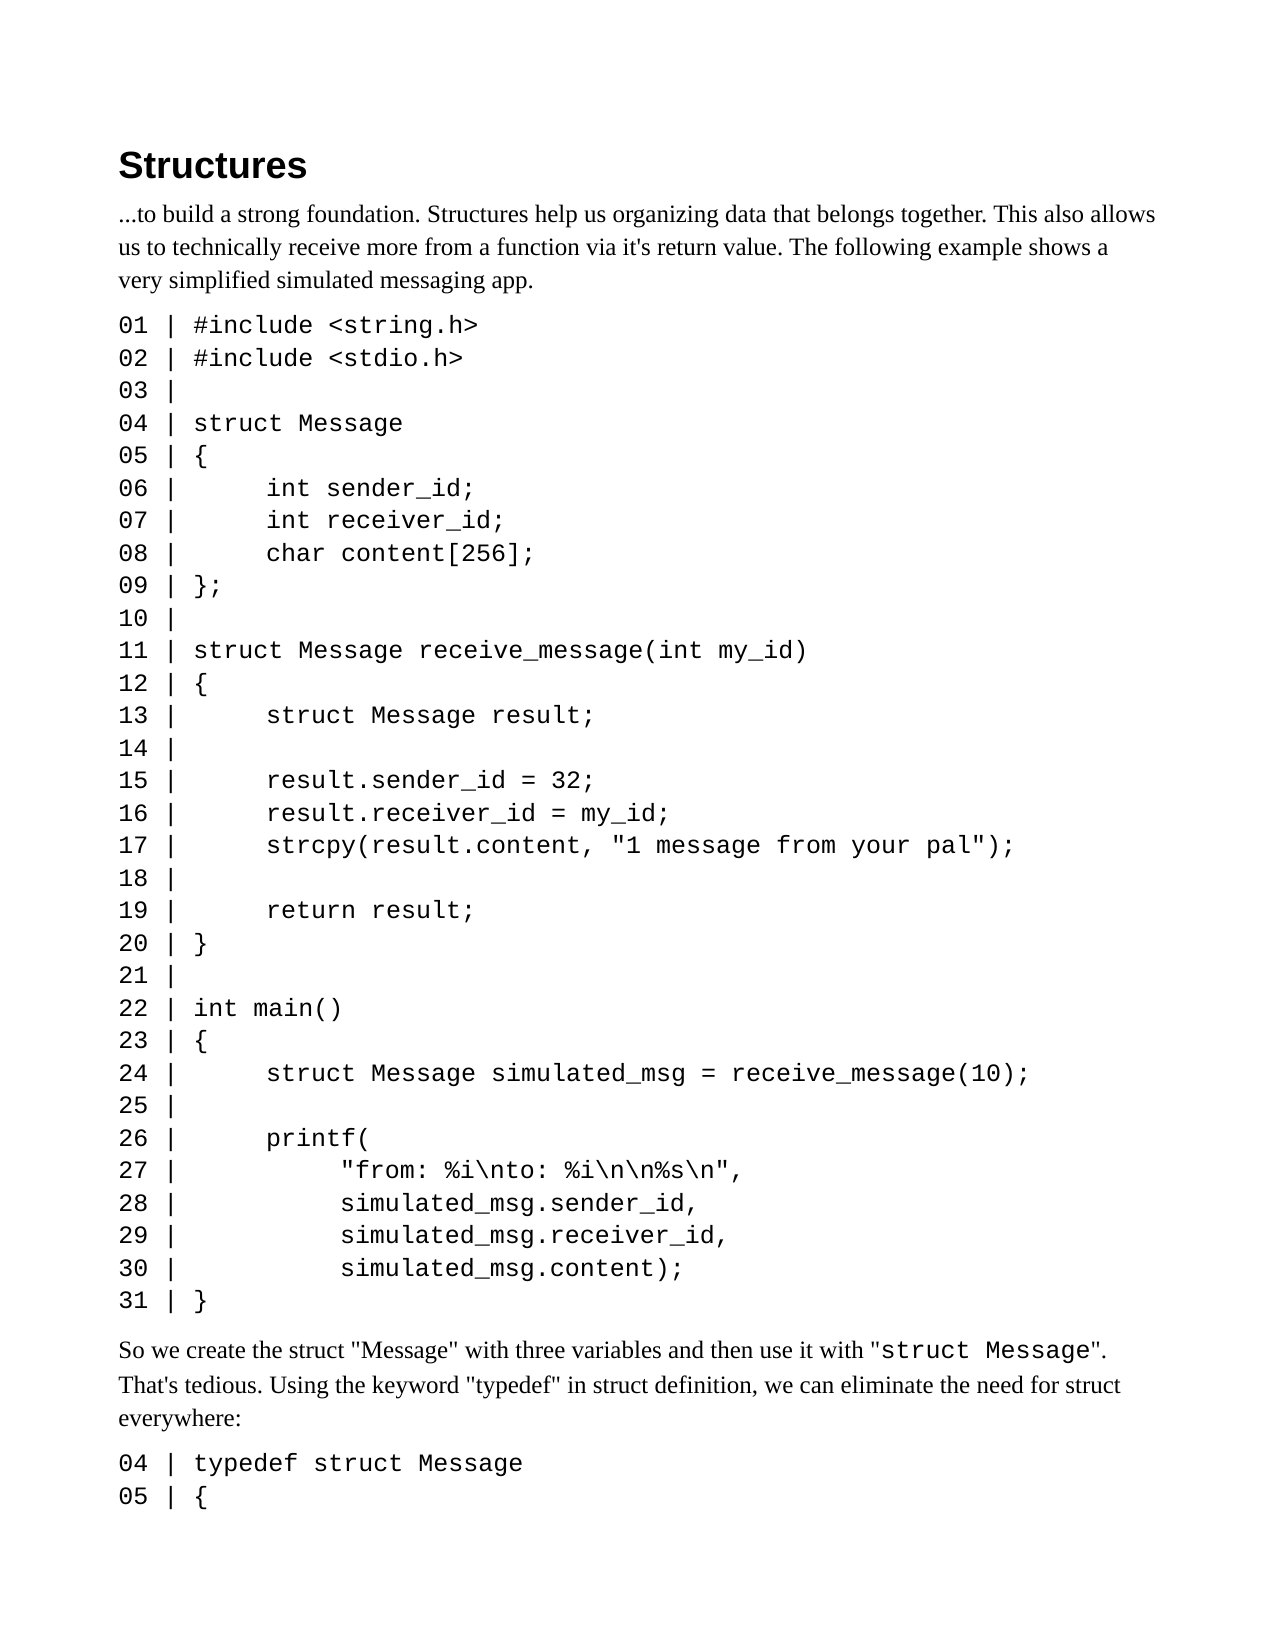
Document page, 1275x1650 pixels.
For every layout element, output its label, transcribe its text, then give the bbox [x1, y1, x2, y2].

text 04 | typedef struct Message 05 | { [118, 1451, 1157, 1512]
text ...to build a strong foundation. Structures help us organizing data that belongs together. This also allows us to technically receive more from a function via it's return value. The following example shows a very simplified simulated messaging app. [118, 199, 1157, 294]
text 01 | #include <string.h> 02 | #include <stdio.h> 03 | 04 | struct Message 05 | { 06 | int sender_id; 07 | int receiver_id; 08 | char content[256]; 09 | }; 10 | 11 | struct Message receive_message(int my_id) 12 | { 13 | struct Message result; 14 | 15 | result.sender_id = 32; 16 | result.receiver_id = my_id; 17 | strcpy(result.content, "1 message from your pal"); 18 | 19 | return result; 20 | } 21 | 22 | int main() 23 | { 24 | struct Message simulated_msg = receive_message(10); 25 | 26 | printf( 27 | "from: %i\nto: %i\n\n%s\n", 28 | simulated_msg.sender_id, 29 | simulated_msg.receiver_id, 30 | simulated_msg.content); 31 | } [118, 313, 1157, 1316]
subtitle Structures [118, 143, 1157, 187]
text So we create the struct "Message" with three variables and then use it with "struct Message". That's tedious. Using the keyword "typedef" in struct definition, we can eliminate the need for struct everywhere: [118, 1335, 1157, 1432]
